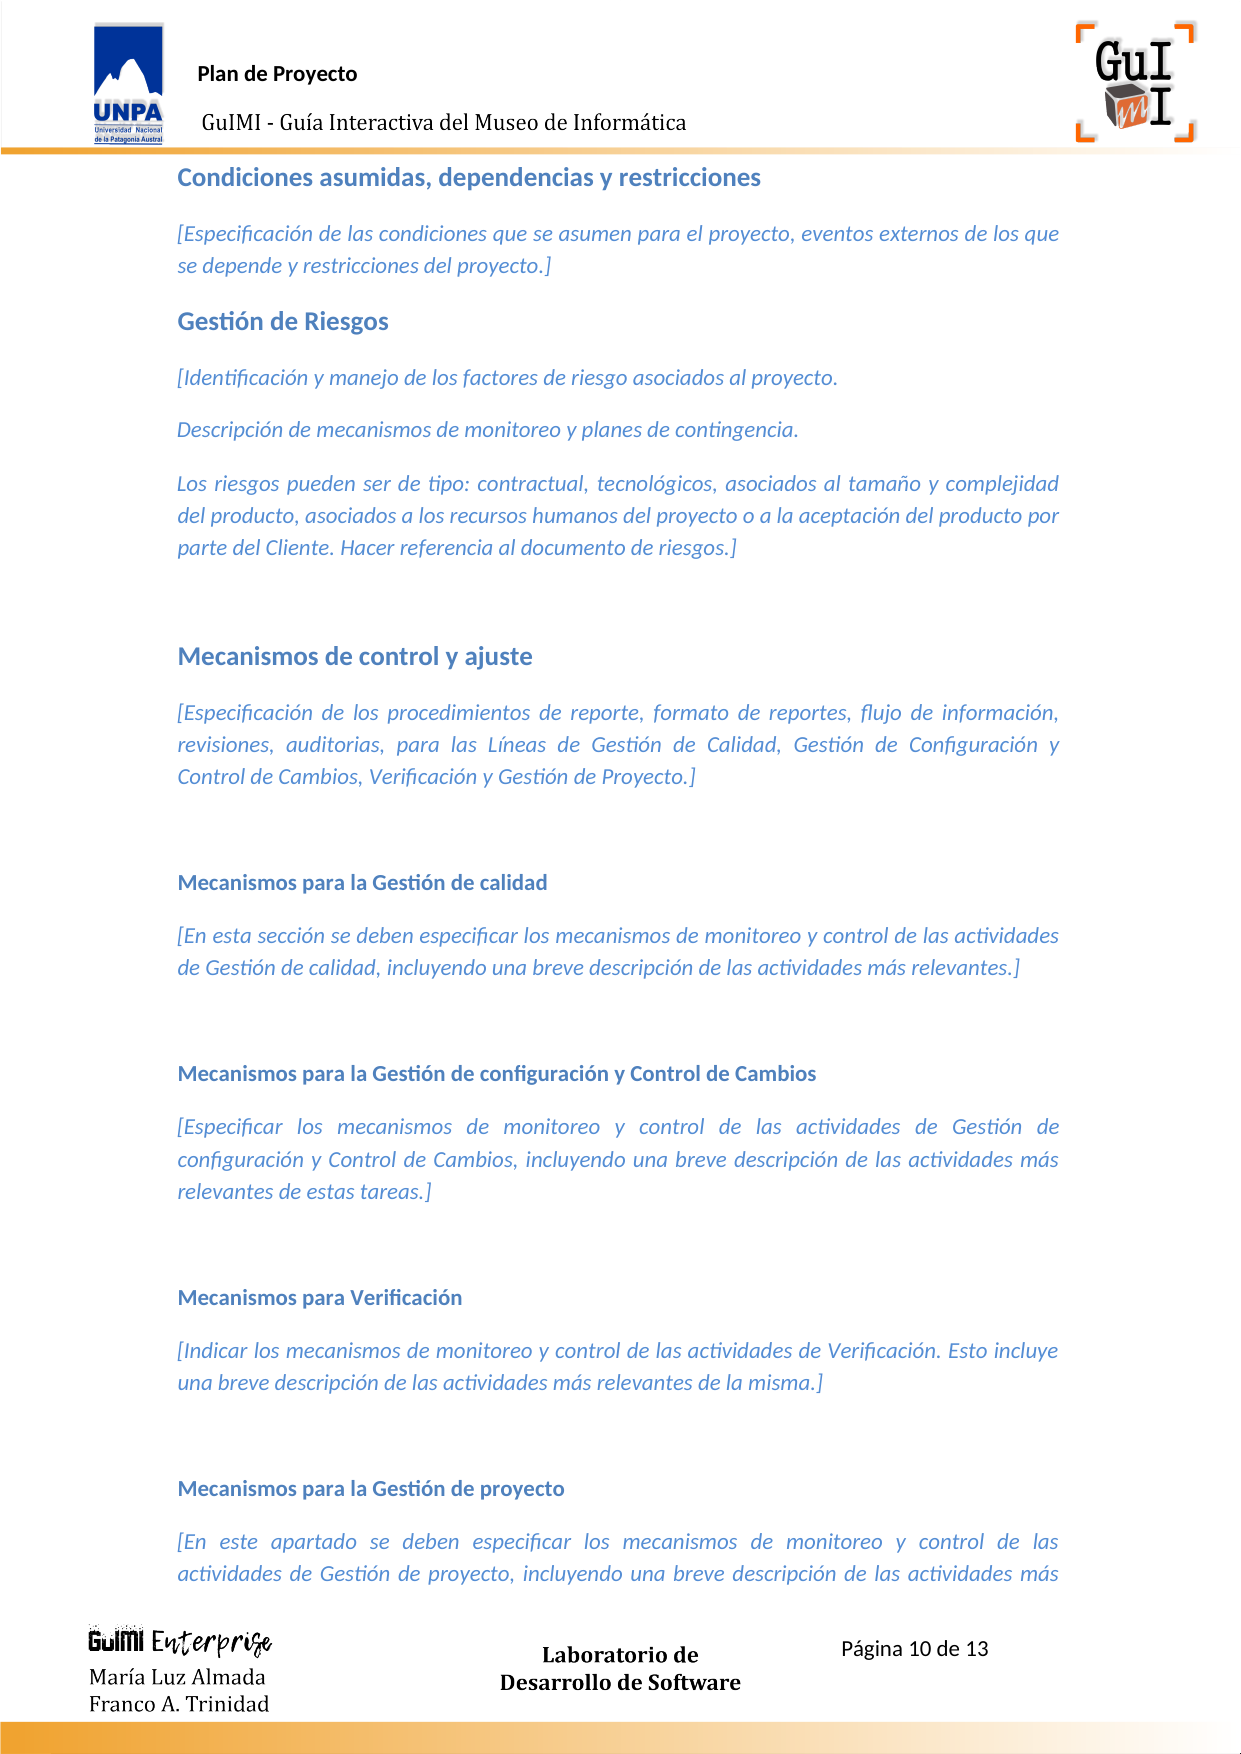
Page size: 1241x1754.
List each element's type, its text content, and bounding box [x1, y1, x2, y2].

text Mecanismos de control y ajuste [177, 639, 1063, 672]
text [Indicar los mecanismos de monitoreo y control de las actividades de Verificación. Esto incluye una breve descripción de las actividades más relevantes de la misma.] [177, 1336, 1063, 1396]
text Mecanismos para la Gestión de calidad [177, 868, 1063, 896]
text [Especificación de los procedimientos de reporte, formato de reportes, flujo de información, revisiones, auditorias, para las Líneas de Gestión de Calidad, Gestión de Configuración y Control de Cambios, Verificación y Gestión de Proyecto.] [177, 698, 1063, 790]
text Mecanismos para Verificación [177, 1283, 1063, 1311]
text [En esta sección se deben especificar los mecanismos de monitoreo y control de las actividades de Gestión de calidad, incluyendo una breve descripción de las actividades más relevantes.] [177, 921, 1063, 981]
text Condiciones asumidas, dependencias y restricciones [177, 160, 1063, 193]
text Los riesgos pueden ser de tipo: contractual, tecnológicos, asociados al tamaño y complejidad del producto, asociados a los recursos humanos del proyecto o a la aceptación del producto por parte del Cliente. Hacer referencia al documento de riesgos.] [177, 469, 1063, 561]
text Mecanismos para la Gestión de configuración y Control de Cambios [177, 1059, 1063, 1087]
text Gestión de Riesgos [177, 304, 1063, 337]
text [Identificación y manejo de los factores de riesgo asociados al proyecto. [177, 363, 1063, 391]
text Mecanismos para la Gestión de proyecto [177, 1474, 1063, 1502]
text [En este apartado se deben especificar los mecanismos de monitoreo y control de las actividades de Gestión de proyecto, incluyendo una breve descripción de las actividades más [177, 1527, 1063, 1587]
picture [0, 1613, 1241, 1754]
text [Especificar los mecanismos de monitoreo y control de las actividades de Gestión de configuración y Control de Cambios, incluyendo una breve descripción de las actividades más relevantes de estas tareas.] [177, 1112, 1063, 1205]
picture [0, 0, 1241, 155]
text Descripción de mecanismos de monitoreo y planes de contingencia. [177, 416, 1063, 444]
text [Especificación de las condiciones que se asumen para el proyecto, eventos externos de los que se depende y restricciones del proyecto.] [177, 219, 1063, 279]
